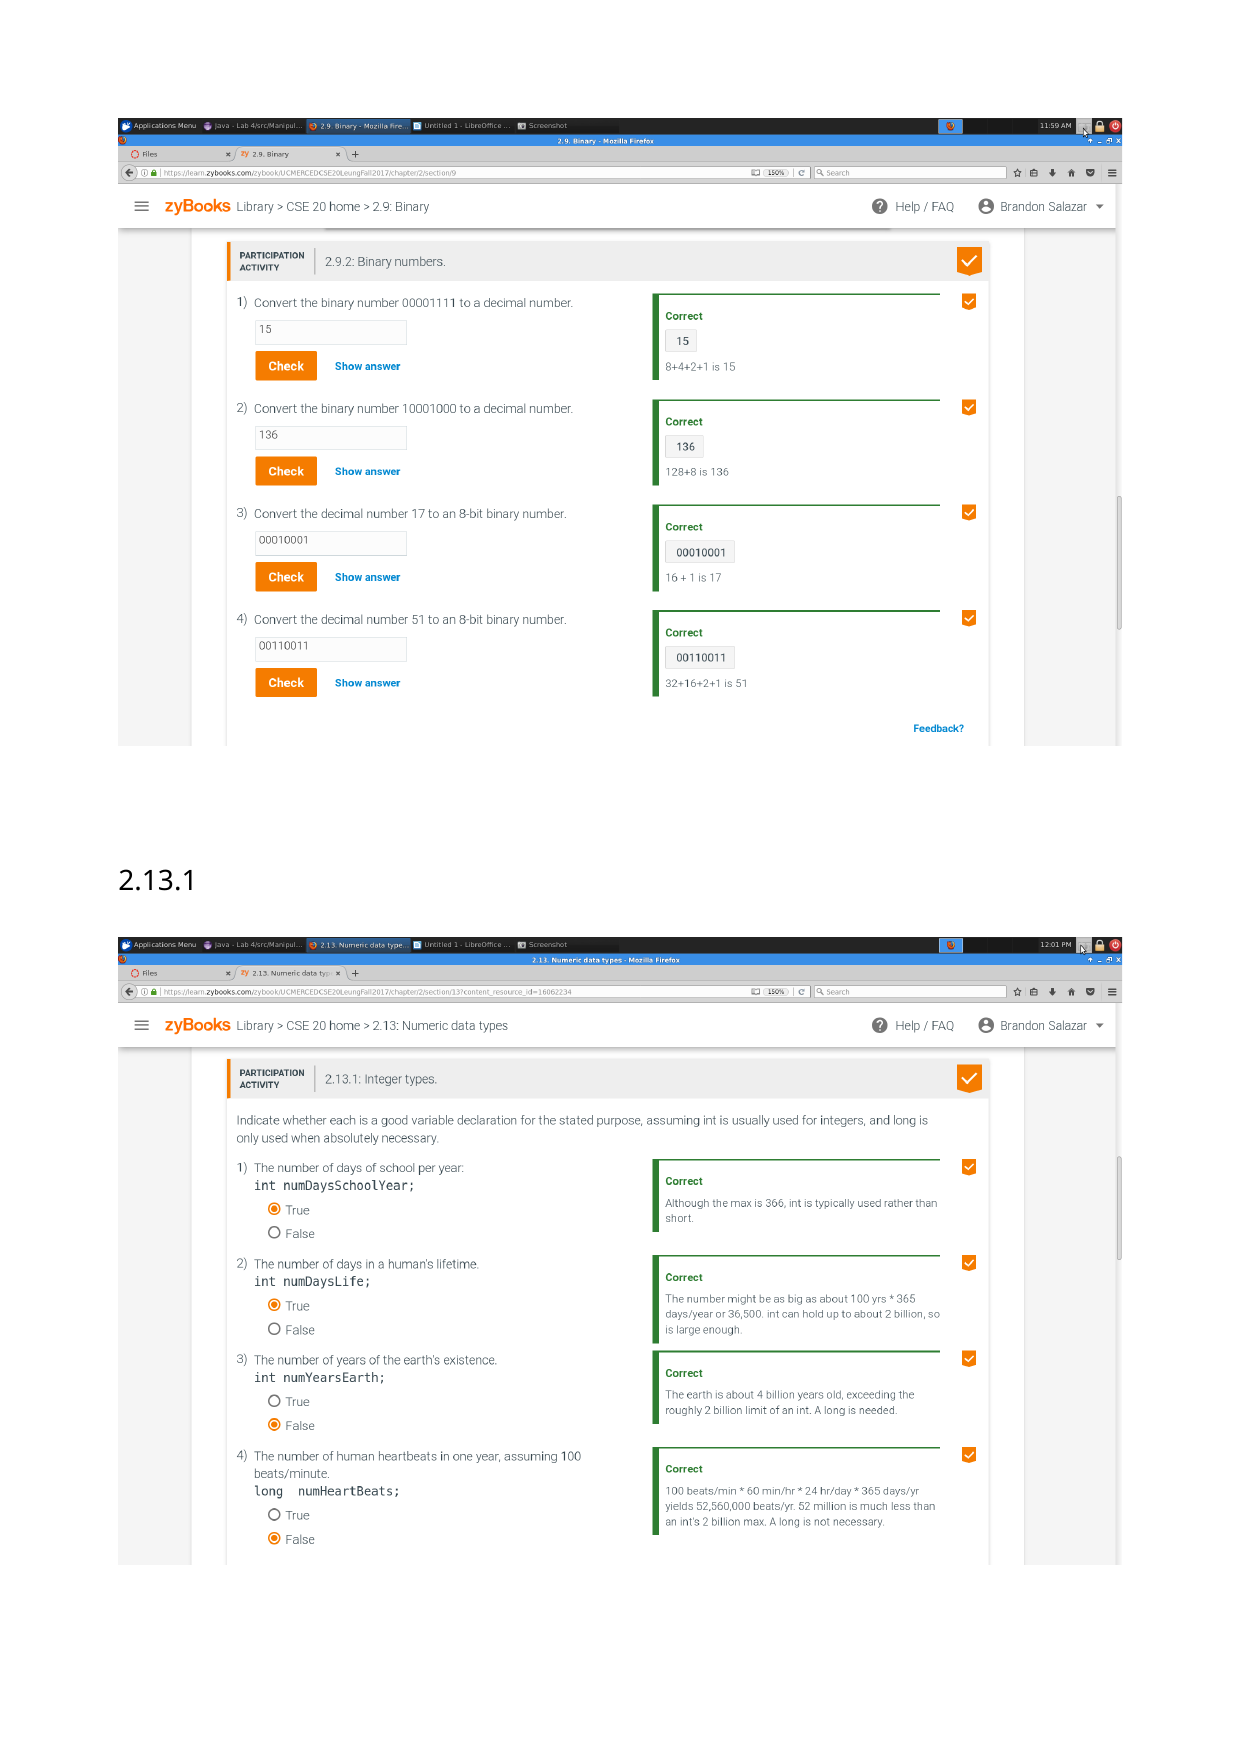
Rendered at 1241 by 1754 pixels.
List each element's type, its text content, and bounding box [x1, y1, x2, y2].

picture [118, 937, 1123, 1565]
picture [118, 118, 1123, 746]
text 2.13.1 [118, 861, 1122, 899]
